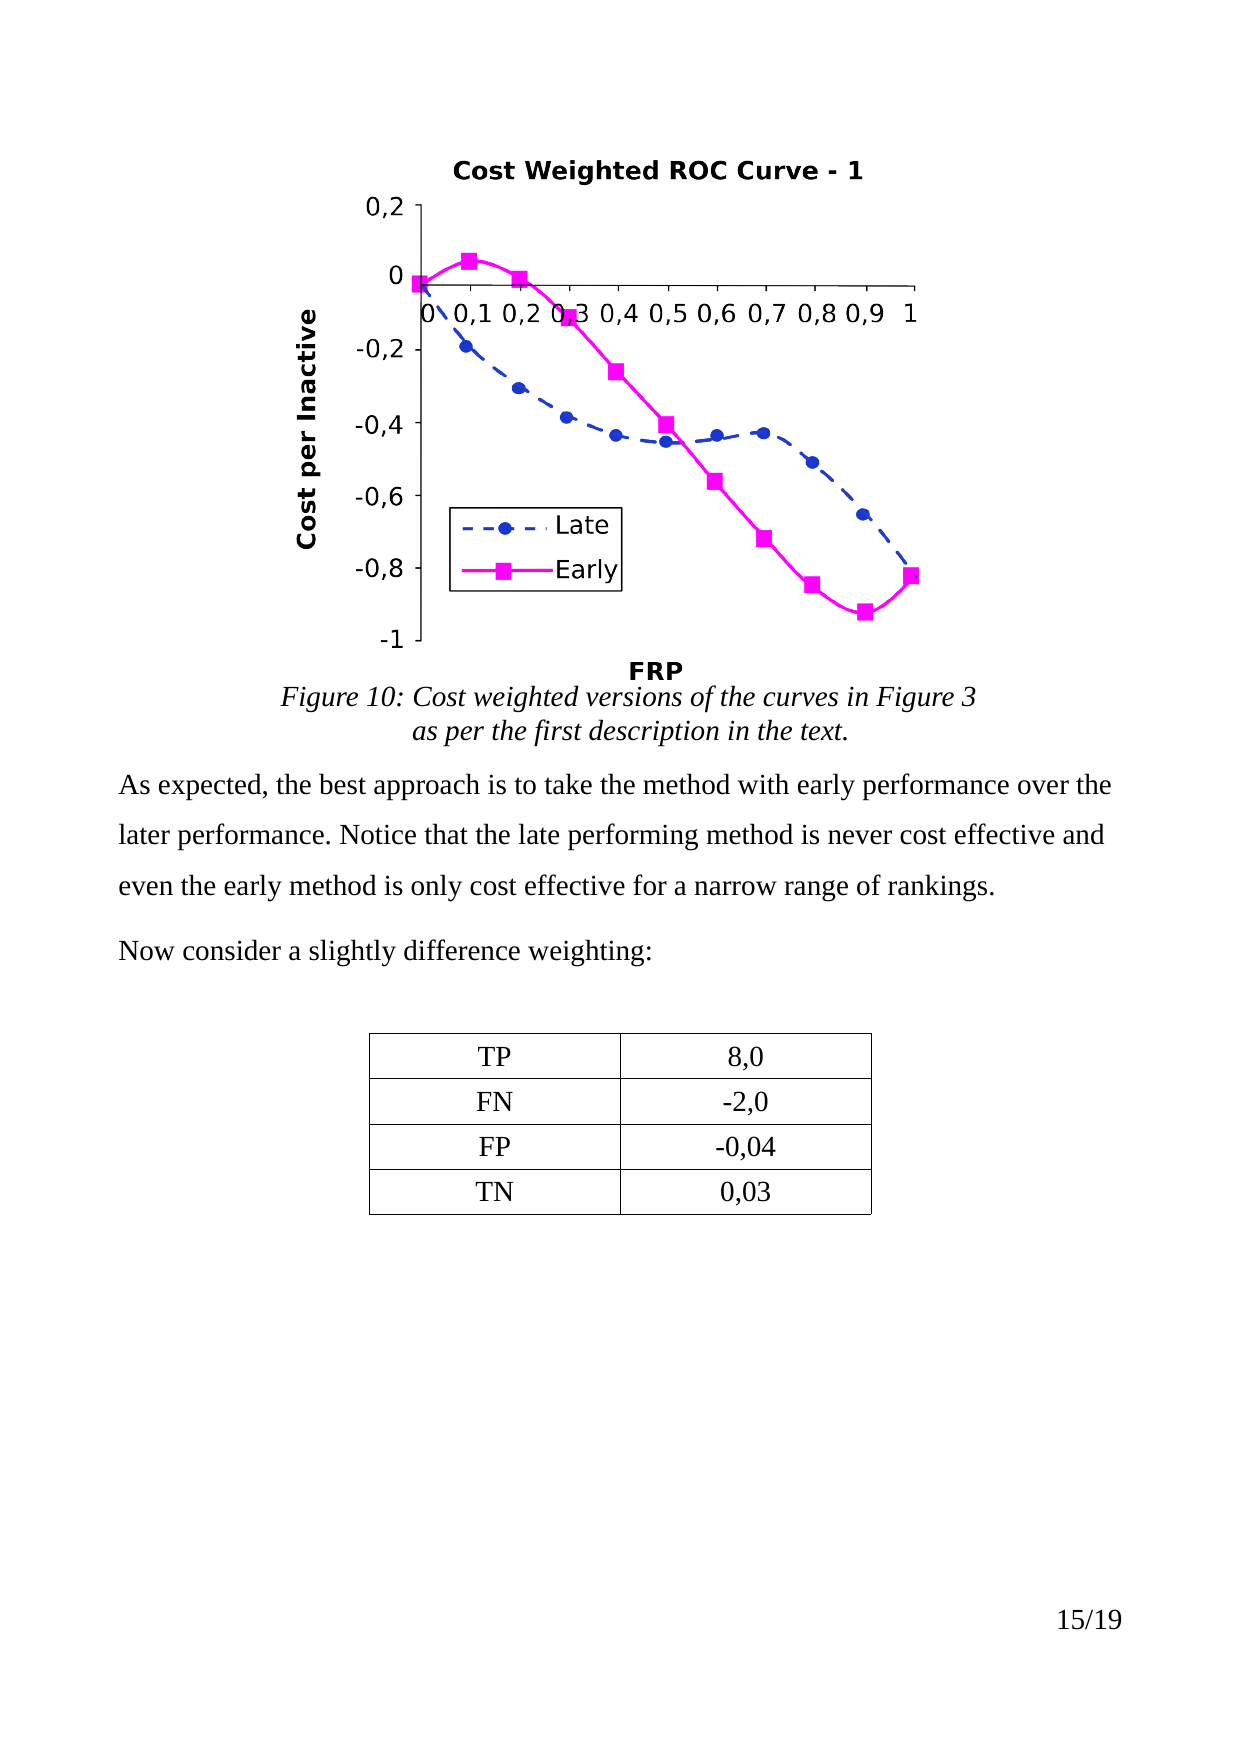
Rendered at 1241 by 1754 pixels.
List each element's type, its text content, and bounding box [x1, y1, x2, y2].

picture [296, 160, 919, 680]
text Figure 10: Cost weighted versions of the curves in Figure 3 as per the first description in the text. [158, 151, 1106, 746]
text Now consider a slightly difference weighting: [118, 933, 1122, 966]
table_cell -0,04 [621, 1125, 871, 1168]
table_cell FN [370, 1079, 620, 1123]
table_cell TN [370, 1170, 620, 1214]
table_cell -2,0 [621, 1079, 871, 1123]
table_header 8,0 [621, 1034, 871, 1078]
text As expected, the best approach is to take the method with early performance over the later performance. Notice that the late performing method is never cost effective and even the early method is only cost effective for a narrow range of rankings. [118, 118, 1122, 901]
table_header TP [370, 1034, 620, 1078]
table_cell FP [370, 1125, 620, 1168]
table_cell 0,03 [621, 1170, 871, 1214]
